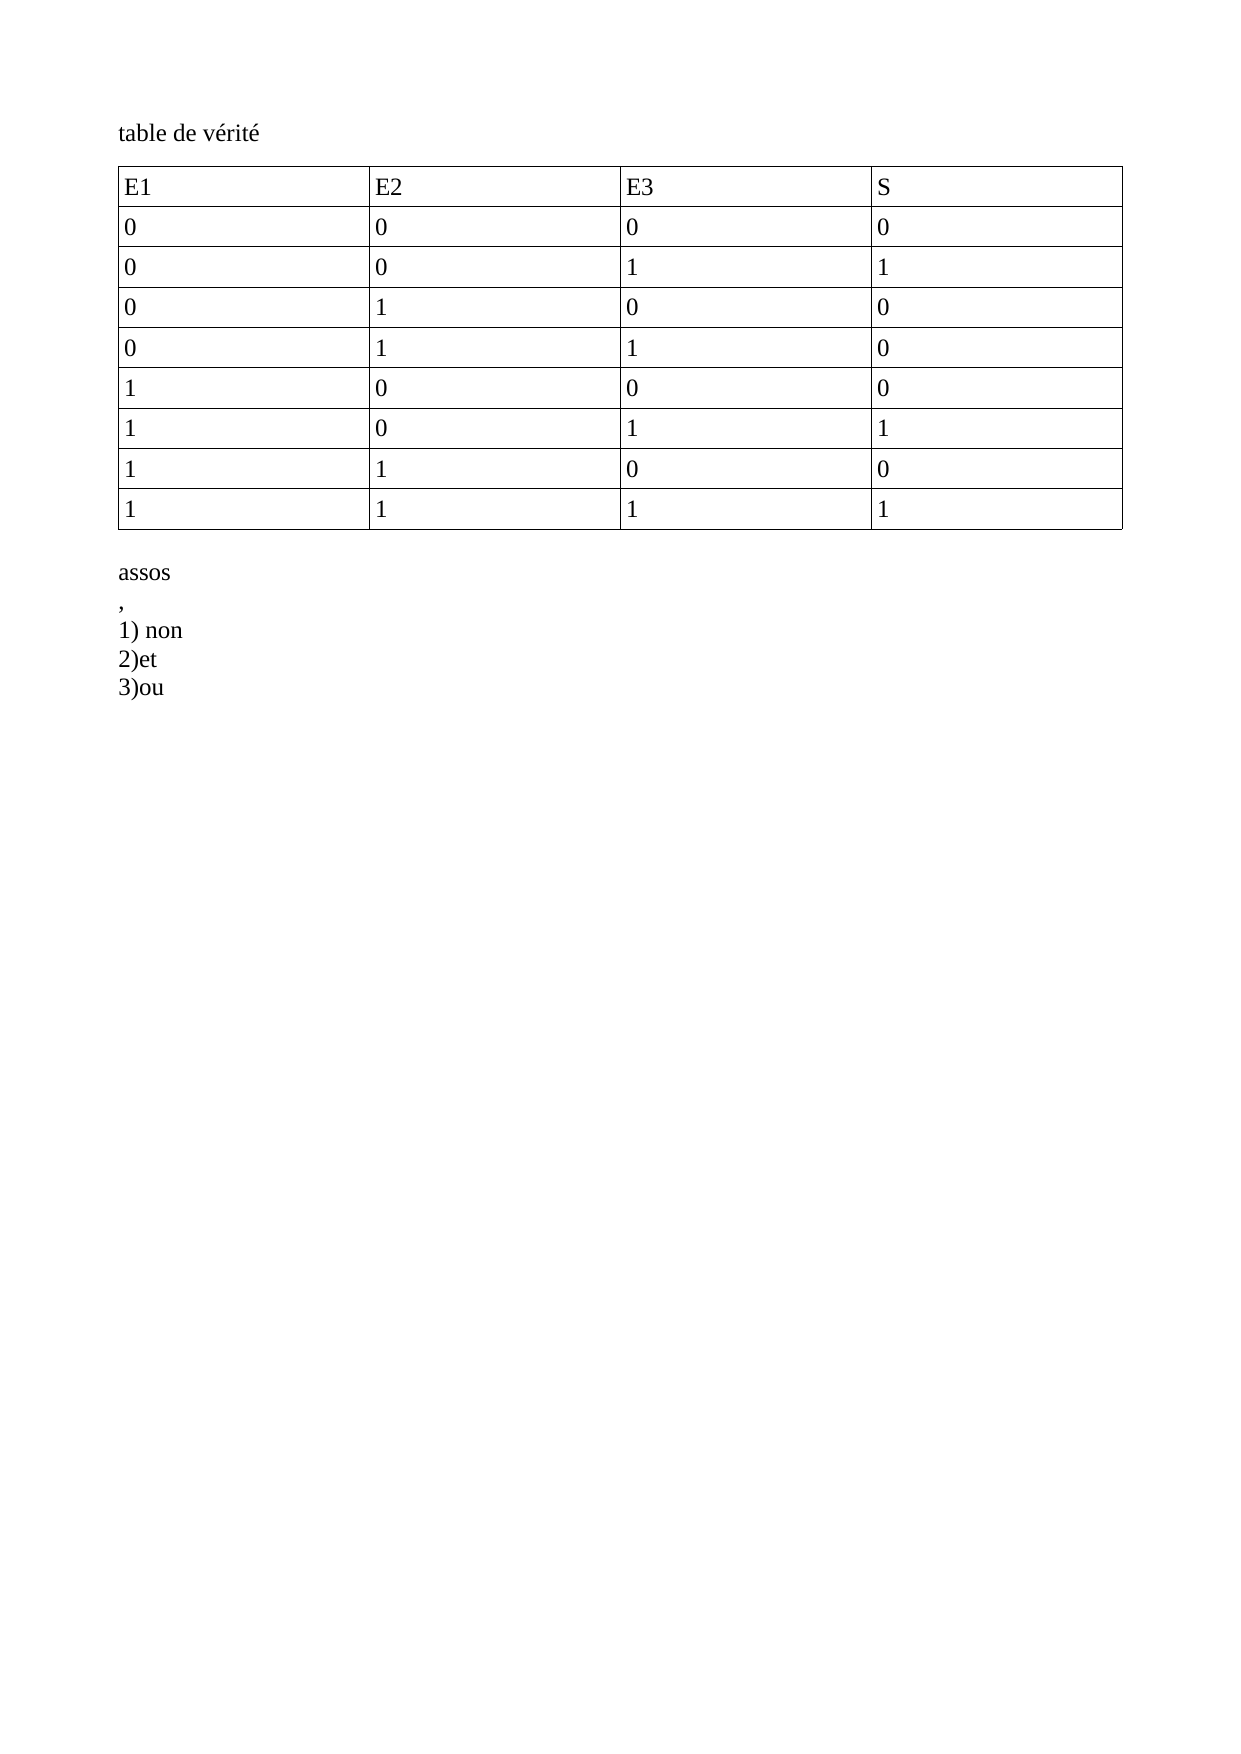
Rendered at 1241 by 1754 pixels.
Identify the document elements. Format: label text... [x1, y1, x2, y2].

table_cell 0 [621, 368, 871, 408]
table_cell 0 [370, 247, 620, 287]
table_cell 0 [872, 207, 1122, 246]
table_cell 1 [872, 247, 1122, 287]
table_cell 0 [119, 328, 369, 367]
table_cell 1 [621, 247, 871, 287]
table_cell 0 [872, 328, 1122, 367]
table_cell 1 [370, 288, 620, 327]
table_cell 1 [370, 489, 620, 528]
table_cell 0 [119, 207, 369, 246]
text , [118, 586, 1122, 615]
table_cell 0 [119, 288, 369, 327]
table_cell 1 [119, 449, 369, 488]
text 1) non [118, 615, 1122, 644]
table_cell 0 [370, 368, 620, 408]
table_cell 1 [370, 328, 620, 367]
table_cell 0 [872, 449, 1122, 488]
table_cell 1 [119, 409, 369, 448]
table_header S [872, 167, 1122, 206]
table_cell 0 [370, 207, 620, 246]
table_cell 1 [370, 449, 620, 488]
table_cell 0 [621, 288, 871, 327]
table_header E1 [119, 167, 369, 206]
table_cell 0 [370, 409, 620, 448]
text 2)et [118, 644, 1122, 672]
table_header E2 [370, 167, 620, 206]
table_cell 0 [872, 288, 1122, 327]
table_cell 1 [621, 409, 871, 448]
table_cell 1 [119, 489, 369, 528]
table_cell 1 [872, 409, 1122, 448]
text table de vérité [118, 118, 1122, 147]
text 3)ou [118, 672, 1122, 701]
table_cell 0 [621, 449, 871, 488]
table_cell 1 [872, 489, 1122, 528]
table_cell 1 [621, 489, 871, 528]
table_cell 1 [119, 368, 369, 408]
text assos [118, 557, 1122, 586]
table_header E3 [621, 167, 871, 206]
table_cell 0 [872, 368, 1122, 408]
table_cell 0 [621, 207, 871, 246]
table_cell 1 [621, 328, 871, 367]
table_cell 0 [119, 247, 369, 287]
